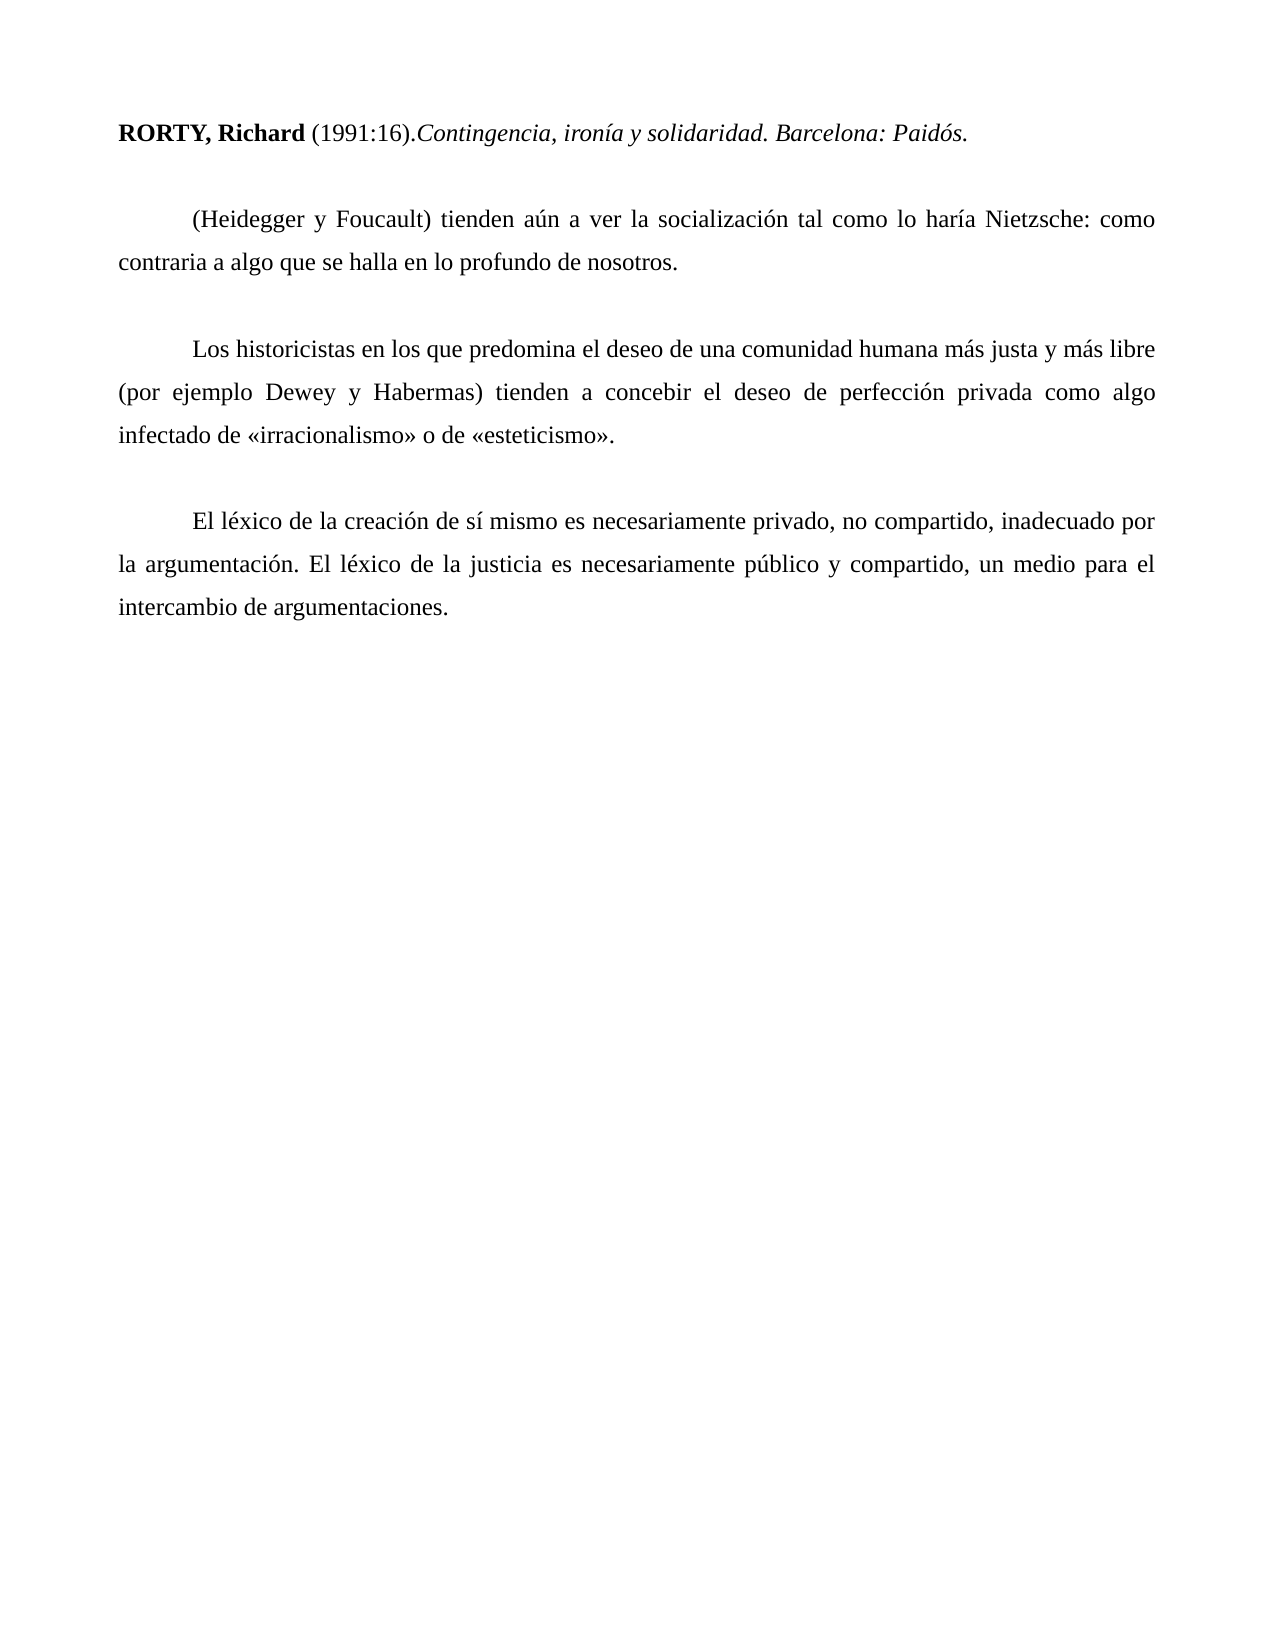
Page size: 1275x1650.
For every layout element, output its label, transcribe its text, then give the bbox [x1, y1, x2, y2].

text El léxico de la creación de sí mismo es necesariamente privado, no compartido, inadecuado por la argumentación. El léxico de la justicia es necesariamente público y compartido, un medio para el intercambio de argumentaciones. [118, 506, 1157, 621]
text Los historicistas en los que predomina el deseo de una comunidad humana más justa y más libre (por ejemplo Dewey y Habermas) tienden a concebir el deseo de perfección privada como algo infectado de «irracionalismo» o de «esteticismo». [118, 334, 1157, 449]
text (Heidegger y Foucault) tienden aún a ver la socialización tal como lo haría Nietzsche: como contraria a algo que se halla en lo profundo de nosotros. [118, 204, 1157, 276]
text RORTY, Richard (1991:16).Contingencia, ironía y solidaridad. Barcelona: Paidós. [118, 118, 1157, 147]
